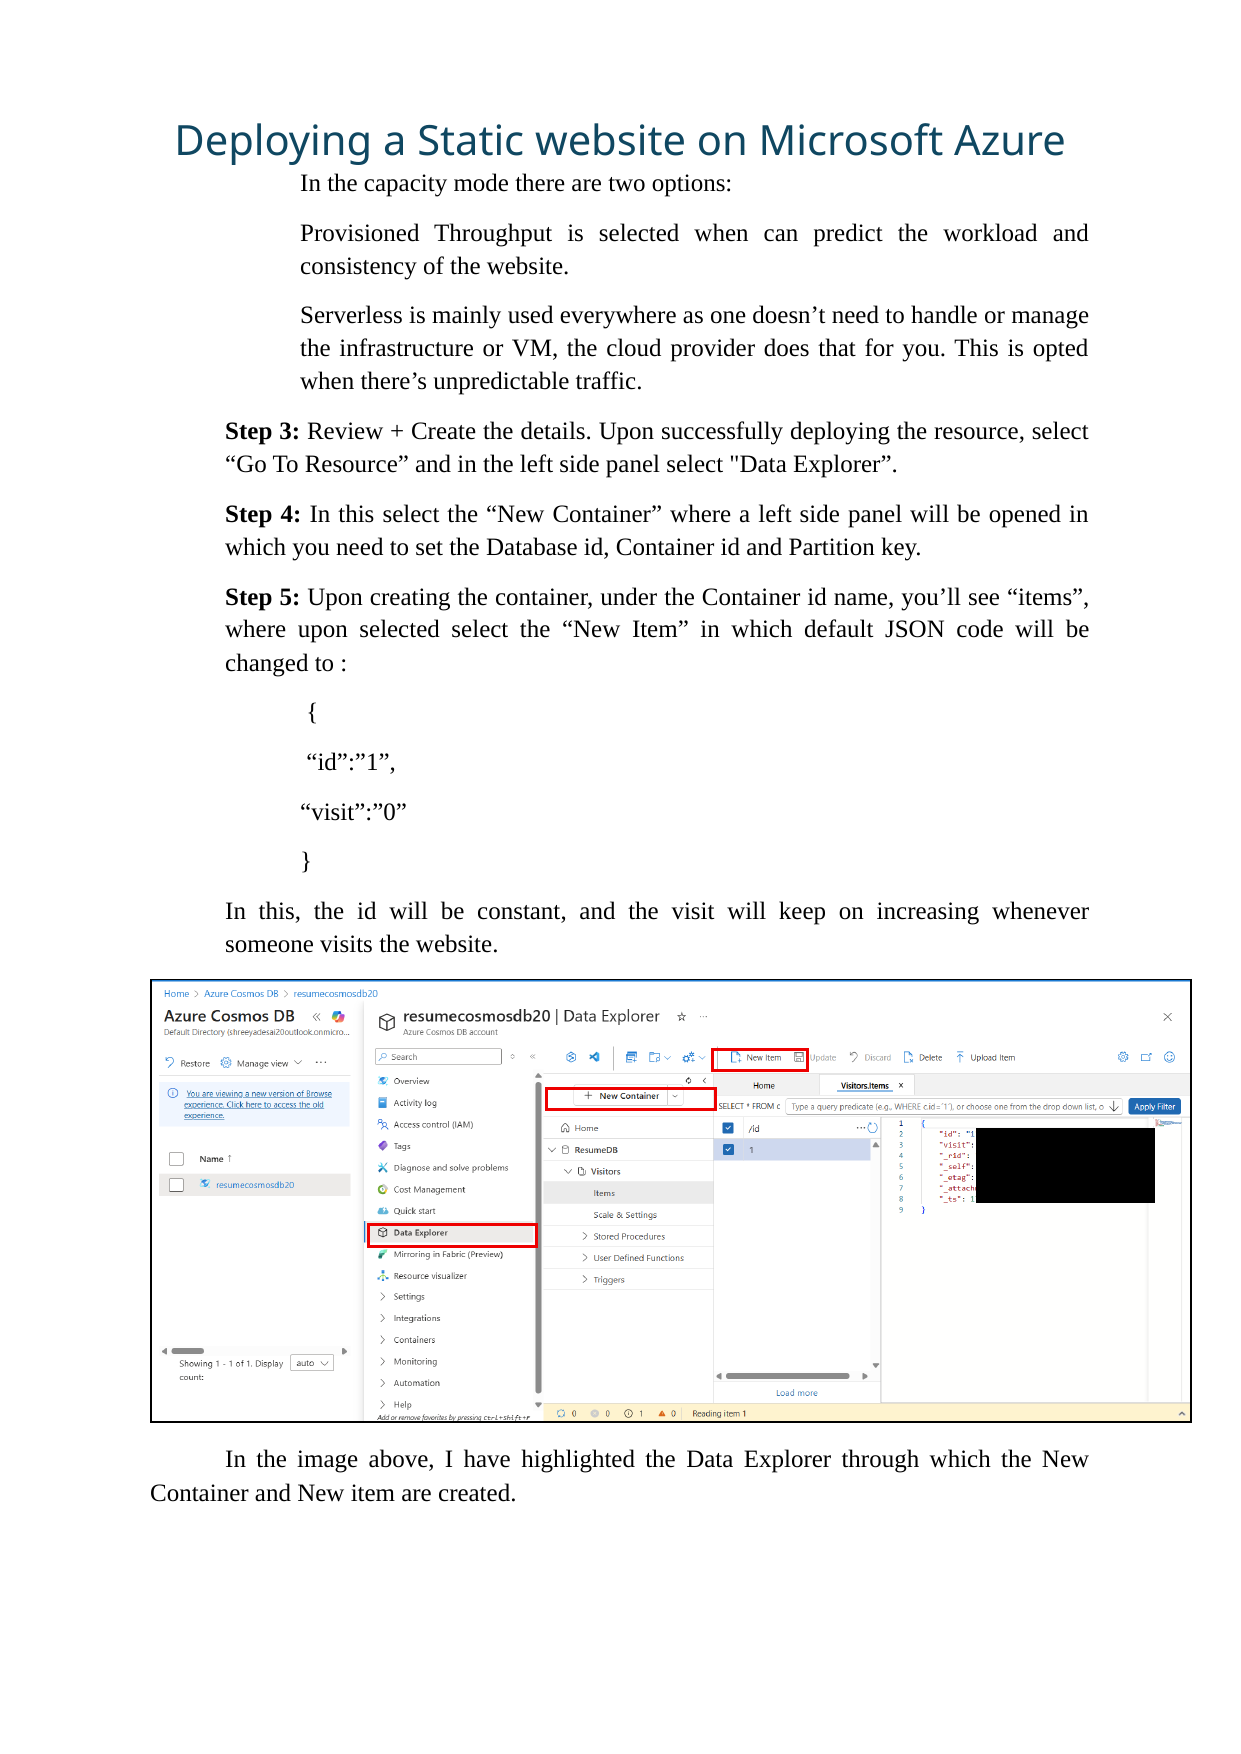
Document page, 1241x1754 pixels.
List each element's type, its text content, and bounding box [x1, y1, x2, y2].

text In this, the id will be constant, and the visit will keep on increasing whenever someone visits the website. [225, 896, 1090, 958]
text Step 5: Upon creating the container, under the Container id name, you’ll see “items”, where upon selected select the “New Item” in which default JSON code will be changed to : [225, 582, 1090, 676]
text { [300, 697, 1090, 726]
text Step 4: In this select the “New Container” where a left side panel will be opened in which you need to set the Database id, Container id and Partition key. [225, 499, 1090, 561]
text Step 3: Review + Create the details. Upon successfully deploying the resource, select “Go To Resource” and in the left side panel select "Data Explorer”. [225, 416, 1090, 478]
text “id”:”1”, [300, 747, 1090, 776]
text “visit”:”0” [300, 797, 1090, 825]
text In the image above, I have highlighted the Data Explorer through which the New Container and New item are created. [150, 1444, 1090, 1506]
text } [300, 846, 1090, 875]
text Provisioned Throughput is selected when can predict the workload and consistency of the website. [300, 218, 1090, 279]
text Serverless is mainly used everywhere as one doesn’t need to handle or manage the infrastructure or VM, the cloud provider does that for you. This is opted when there’s unpredictable traffic. [300, 300, 1090, 395]
text In the capacity mode there are two options: [300, 168, 1090, 197]
